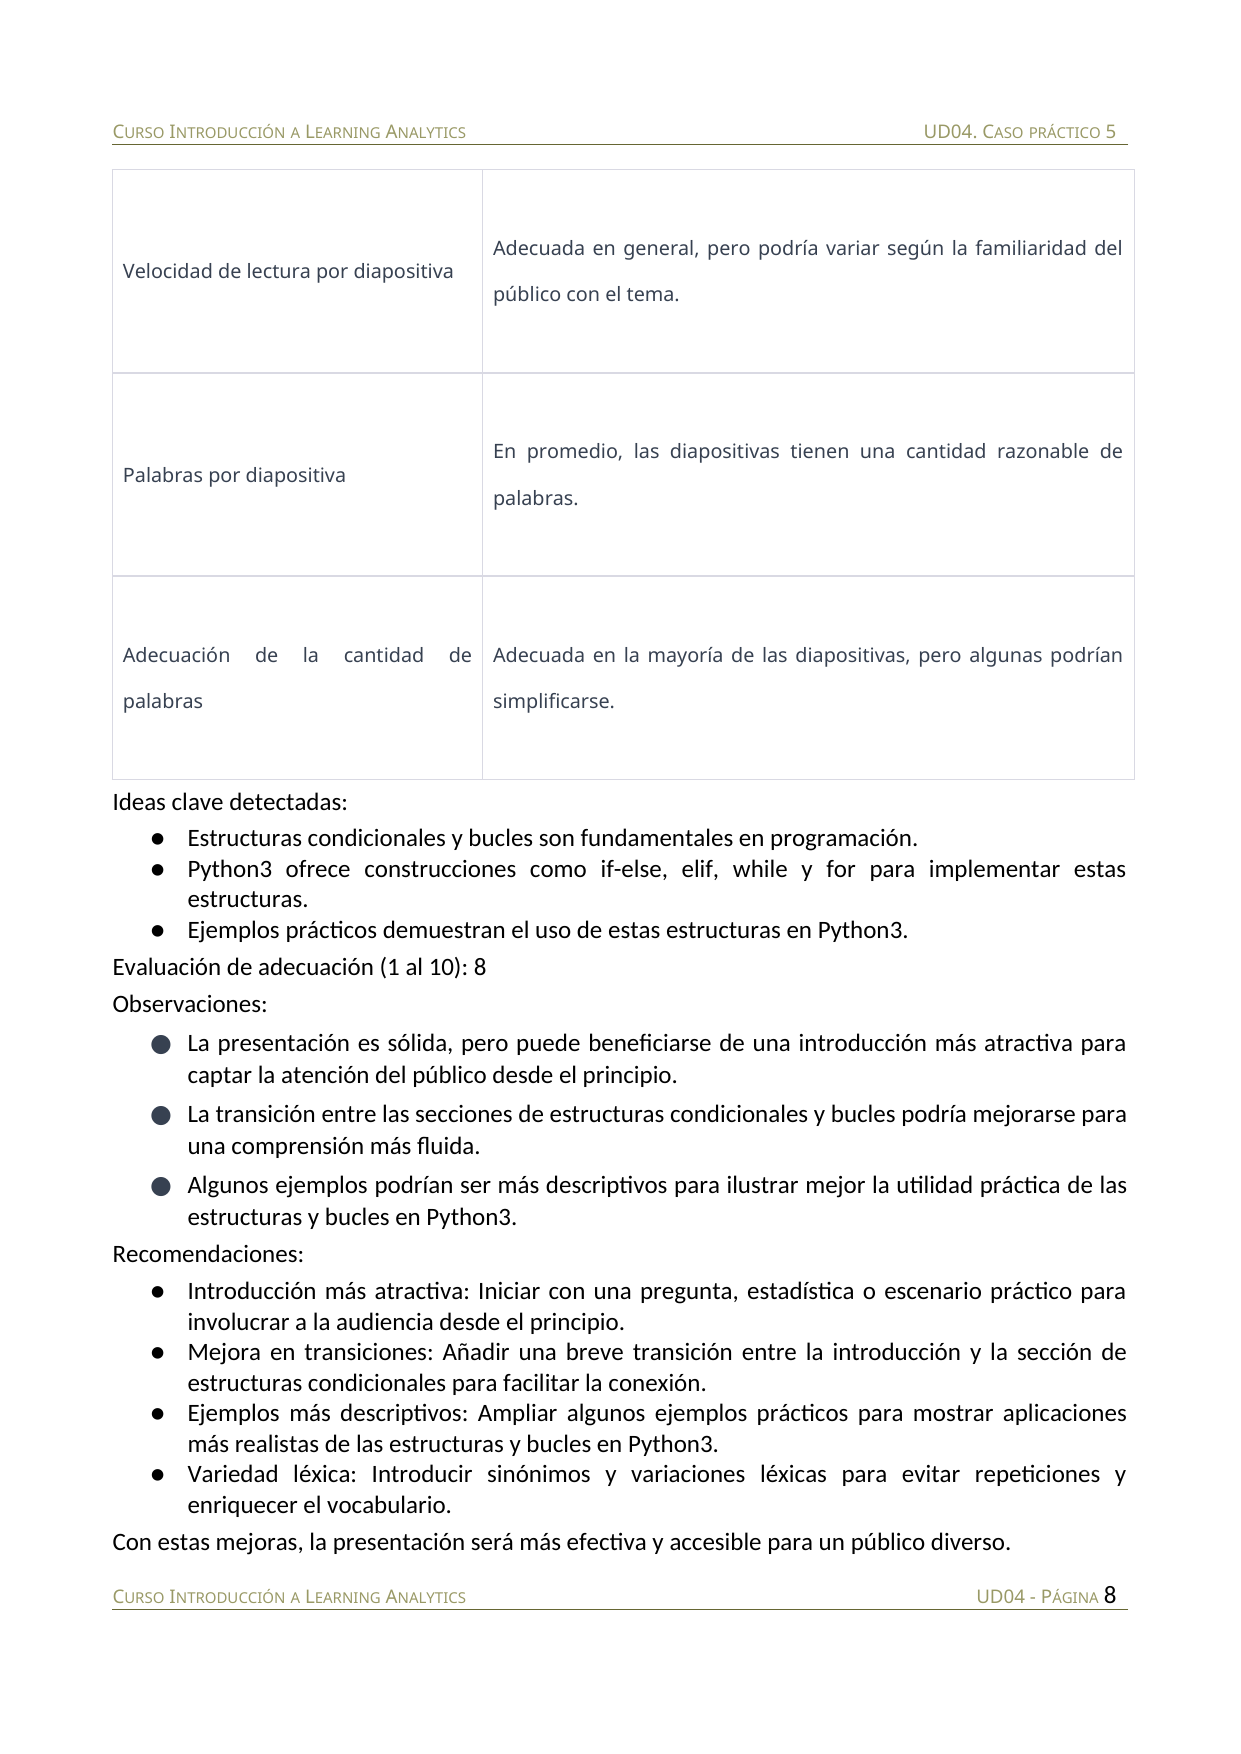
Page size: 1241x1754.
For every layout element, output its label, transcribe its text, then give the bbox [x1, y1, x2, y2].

list Ejemplos prácticos demuestran el uso de estas estructuras en Python3. [150, 914, 1128, 945]
text Observaciones: [112, 988, 1128, 1019]
text Recomendaciones: [112, 1238, 1128, 1269]
list Variedad léxica: Introducir sinónimos y variaciones léxicas para evitar repeticiones y enriquecer el vocabulario. [150, 1458, 1128, 1519]
list Introducción más atractiva: Iniciar con una pregunta, estadística o escenario práctico para involucrar a la audiencia desde el principio. [150, 1275, 1128, 1336]
text Evaluación de adecuación (1 al 10): 8 [112, 951, 1128, 982]
list Algunos ejemplos podrían ser más descriptivos para ilustrar mejor la utilidad práctica de las estructuras y bucles en Python3. [150, 1167, 1128, 1232]
table_cell Palabras por diapositiva [113, 374, 482, 575]
list Ejemplos más descriptivos: Ampliar algunos ejemplos prácticos para mostrar aplicaciones más realistas de las estructuras y bucles en Python3. [150, 1397, 1128, 1458]
text Con estas mejoras, la presentación será más efectiva y accesible para un público diverso. [112, 1526, 1128, 1556]
list Python3 ofrece construcciones como if-else, elif, while y for para implementar estas estructuras. [150, 853, 1128, 914]
list La transición entre las secciones de estructuras condicionales y bucles podría mejorarse para una comprensión más fluida. [150, 1096, 1128, 1161]
table_cell Velocidad de lectura por diapositiva [113, 170, 482, 372]
table_cell Adecuada en la mayoría de las diapositivas, pero algunas podrían simplificarse. [483, 577, 1134, 778]
table_cell Adecuada en general, pero podría variar según la familiaridad del público con el tema. [483, 170, 1134, 372]
list Estructuras condicionales y bucles son fundamentales en programación. [150, 823, 1128, 853]
table_cell En promedio, las diapositivas tienen una cantidad razonable de palabras. [483, 374, 1134, 575]
table_cell Adecuación de la cantidad de palabras [113, 577, 482, 778]
list Mejora en transiciones: Añadir una breve transición entre la introducción y la sección de estructuras condicionales para facilitar la conexión. [150, 1336, 1128, 1397]
text Ideas clave detectadas: [112, 786, 1128, 816]
list La presentación es sólida, pero puede beneficiarse de una introducción más atractiva para captar la atención del público desde el principio. [150, 1025, 1128, 1090]
